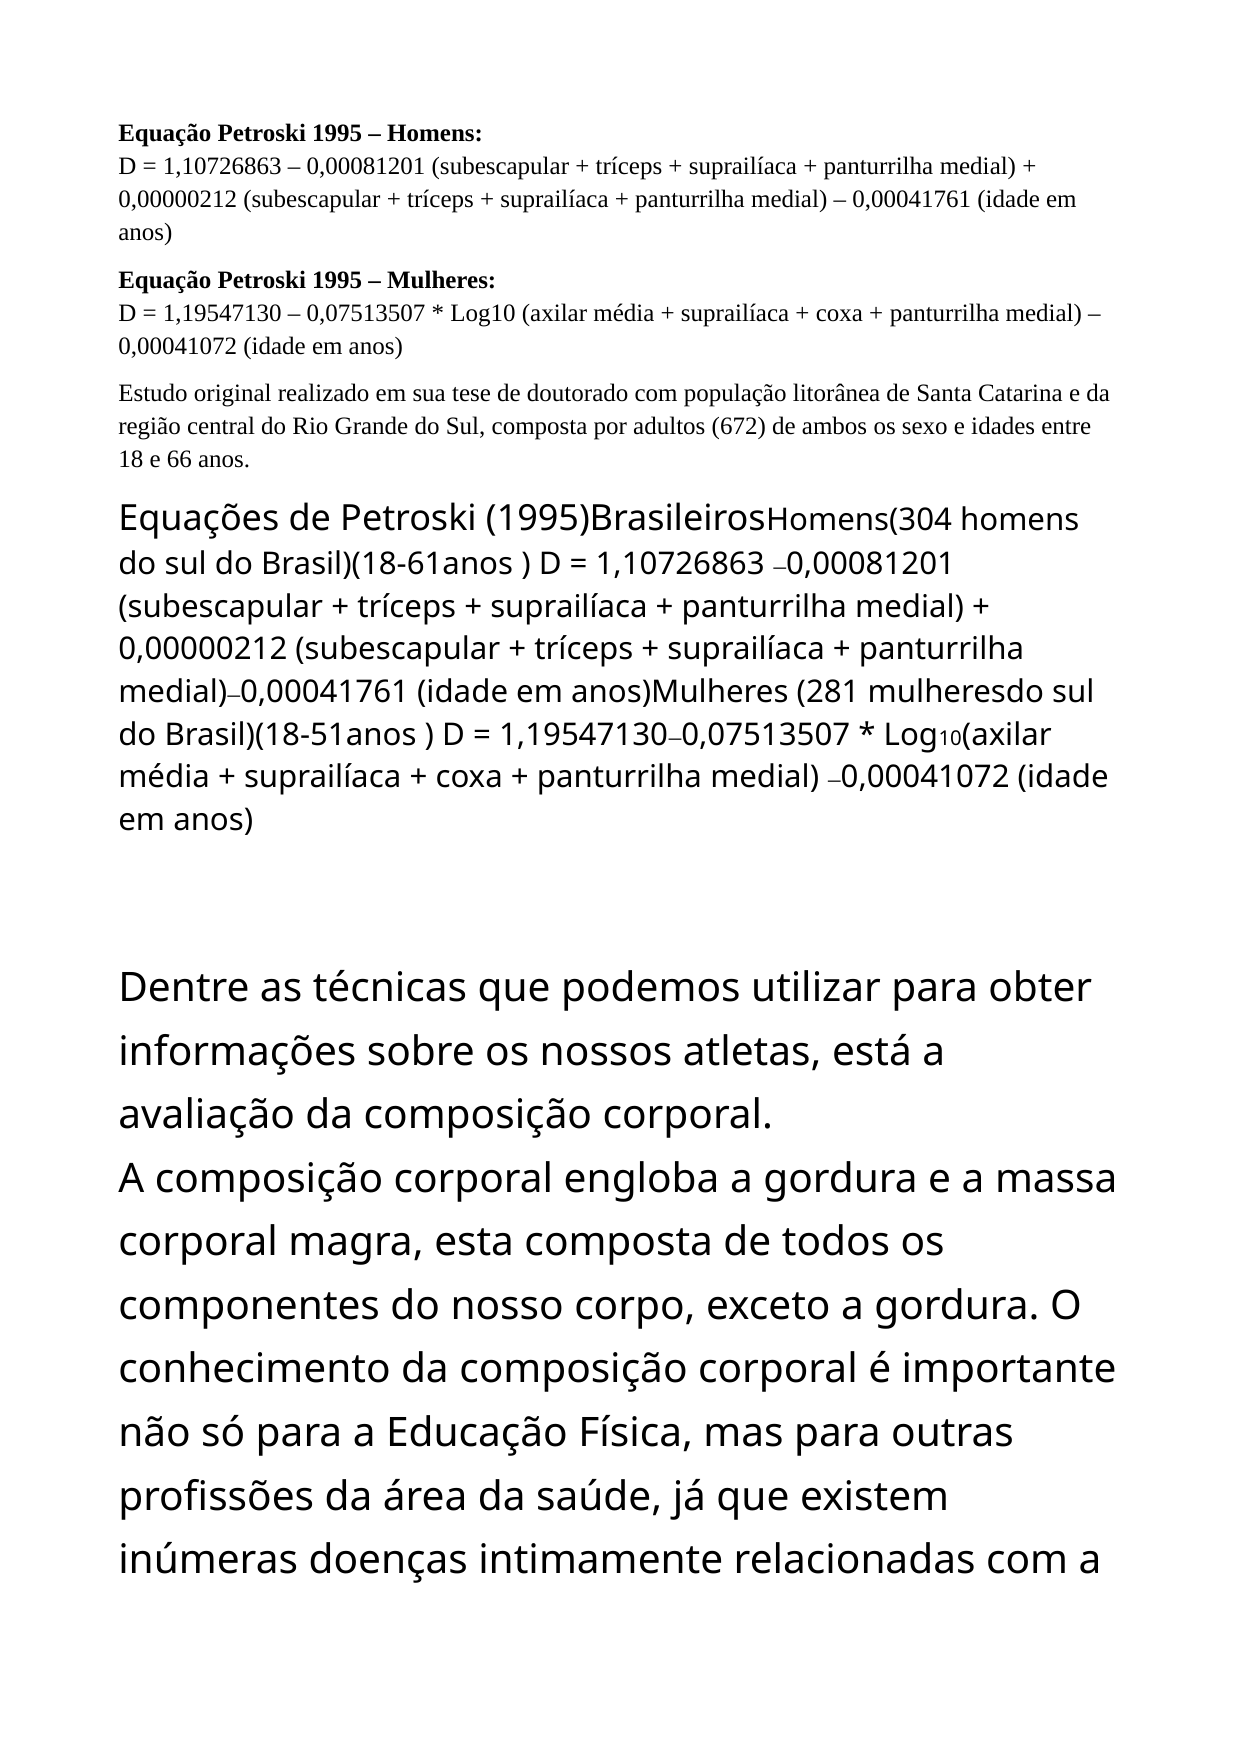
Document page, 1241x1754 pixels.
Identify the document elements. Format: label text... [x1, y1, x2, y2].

text Equações de Petroski (1995)BrasileirosHomens(304 homens do sul do Brasil)(18-61anos ) D = 1,10726863 –0,00081201 (subescapular + tríceps + suprailíaca + panturrilha medial) + 0,00000212 (subescapular + tríceps + suprailíaca + panturrilha medial)–0,00041761 (idade em anos)Mulheres (281 mulheresdo sul do Brasil)(18-51anos ) D = 1,19547130–0,07513507 * Log10(axilar média + suprailíaca + coxa + panturrilha medial) –0,00041072 (idade em anos) [118, 492, 1122, 839]
text Estudo original realizado em sua tese de doutorado com população litorânea de Santa Catarina e da região central do Rio Grande do Sul, composta por adultos (672) de ambos os sexo e idades entre 18 e 66 anos. [118, 378, 1122, 473]
text Equação Petroski 1995 – Mulheres: D = 1,19547130 – 0,07513507 * Log10 (axilar média + suprailíaca + coxa + panturrilha medial) – 0,00041072 (idade em anos) [118, 265, 1122, 359]
text Equação Petroski 1995 – Homens: D = 1,10726863 – 0,00081201 (subescapular + tríceps + suprailíaca + panturrilha medial) + 0,00000212 (subescapular + tríceps + suprailíaca + panturrilha medial) – 0,00041761 (idade em anos) [118, 118, 1122, 246]
text Dentre as técnicas que podemos utilizar para obter informações sobre os nossos atletas, está a avaliação da composição corporal. A composição corporal engloba a gordura e a massa corporal magra, esta composta de todos os componentes do nosso corpo, exceto a gordura. O conhecimento da composição corporal é importante não só para a Educação Física, mas para outras profissões da área da saúde, já que existem inúmeras doenças intimamente relacionadas com a [118, 894, 1122, 1585]
